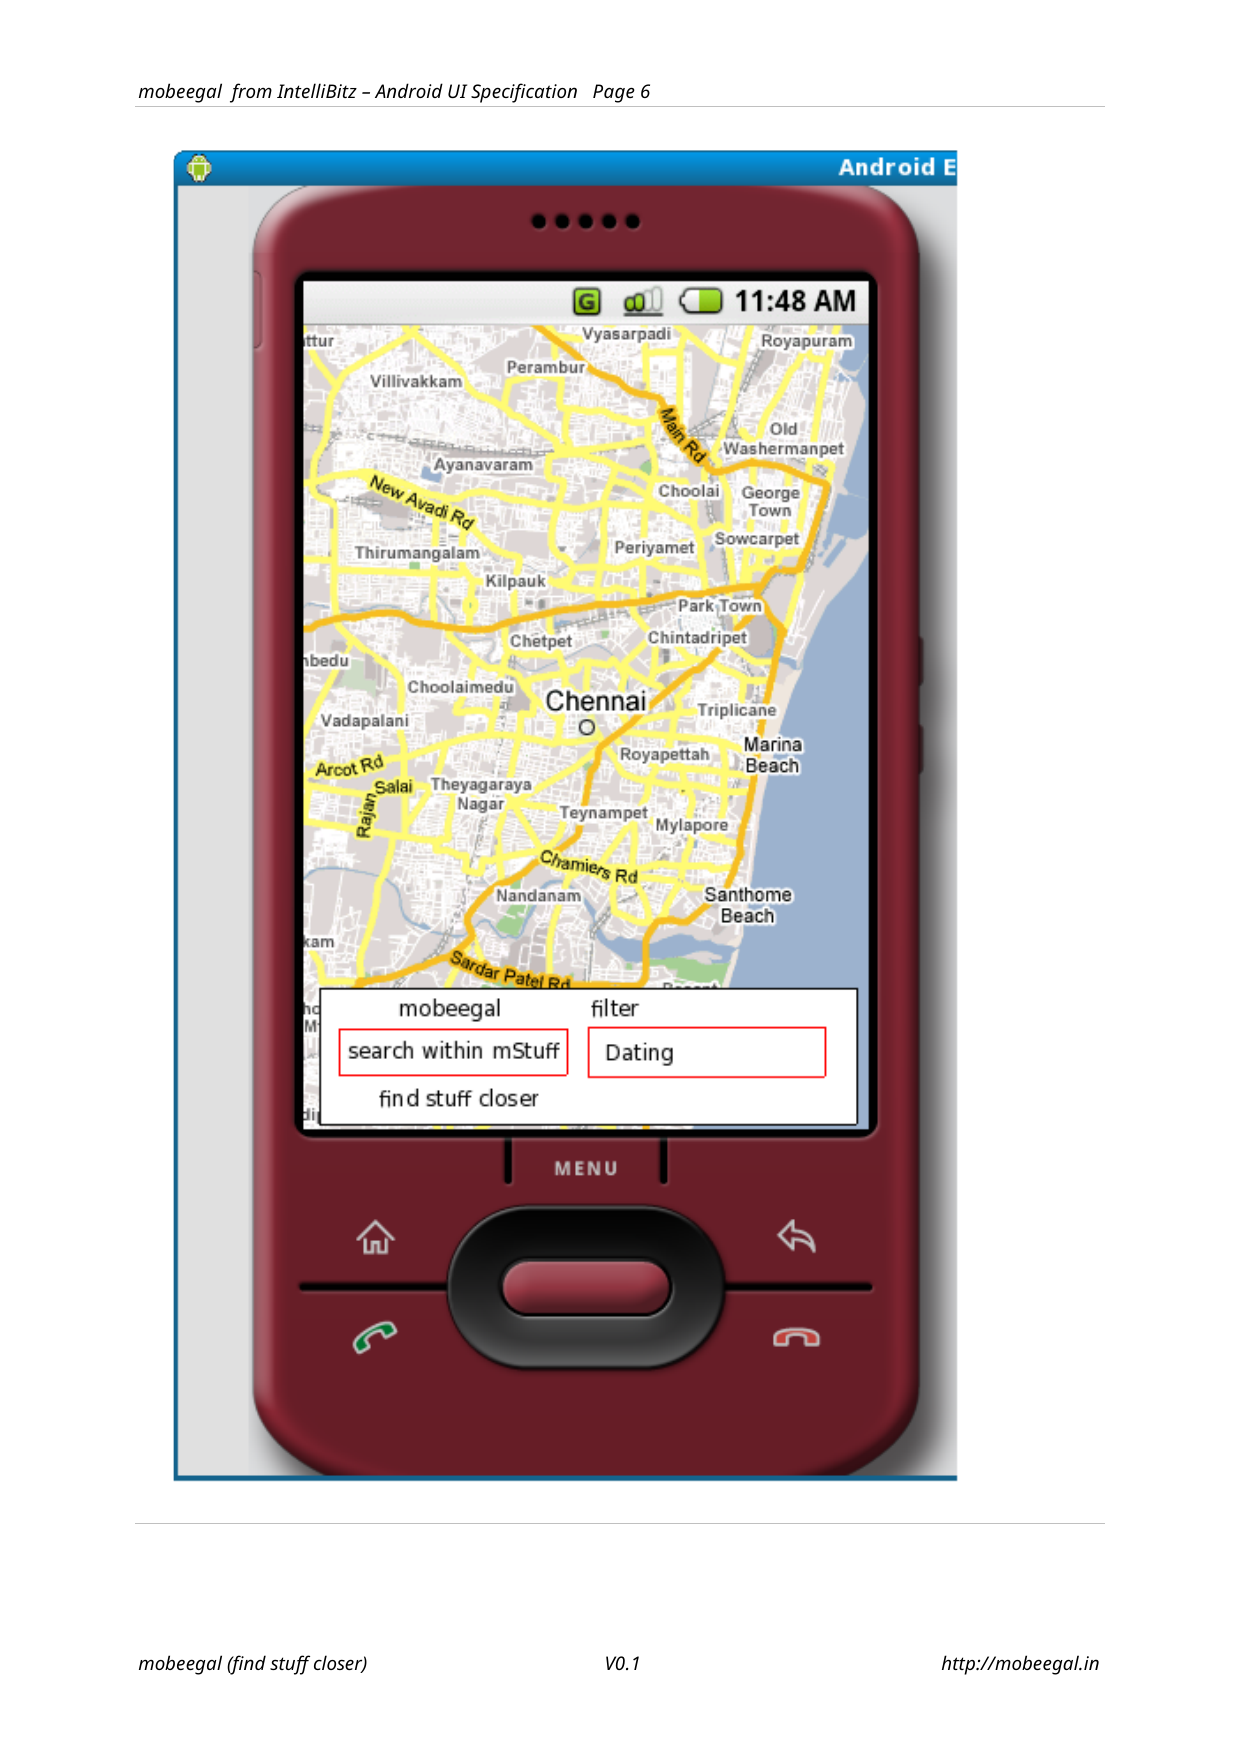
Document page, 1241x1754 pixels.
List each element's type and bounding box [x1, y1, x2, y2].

picture [173, 150, 961, 1483]
